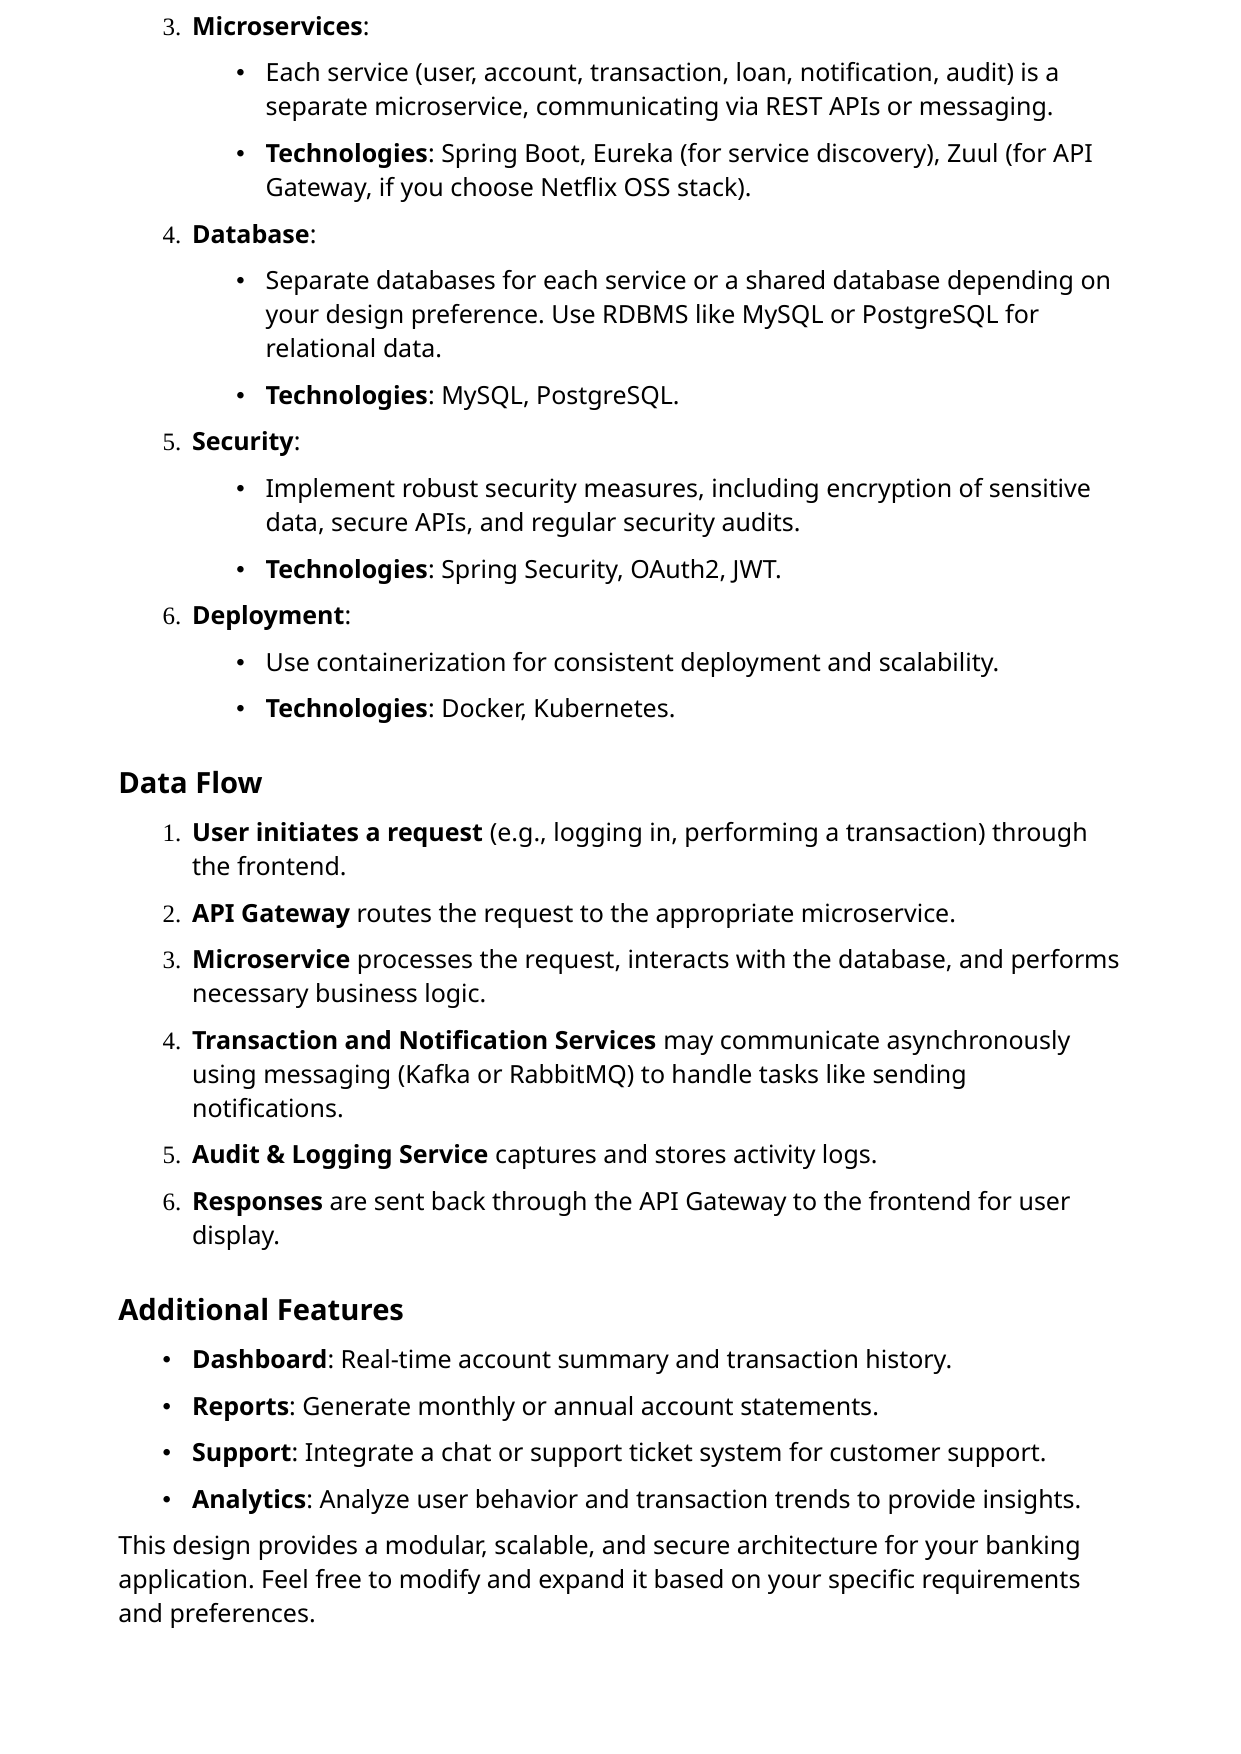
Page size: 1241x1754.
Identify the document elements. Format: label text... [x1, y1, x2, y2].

list User initiates a request (e.g., logging in, performing a transaction) through the frontend. [162, 815, 1122, 883]
list Support: Integrate a chat or support ticket system for customer support. [162, 1435, 1122, 1469]
list Deployment: [162, 598, 1122, 632]
list Technologies: Spring Boot, Eureka (for service discovery), Zuul (for API Gateway, if you choose Netflix OSS stack). [236, 136, 1122, 204]
list Each service (user, account, transaction, loan, notification, audit) is a separate microservice, communicating via REST APIs or messaging. [236, 55, 1122, 123]
list Technologies: Docker, Kubernetes. [236, 691, 1122, 725]
list Audit & Logging Service captures and stores activity logs. [162, 1137, 1122, 1171]
subtitle Additional Features [118, 1289, 1122, 1329]
list Database: [162, 216, 1122, 250]
list Security: [162, 424, 1122, 458]
subtitle Data Flow [118, 762, 1122, 802]
list Implement robust security measures, including encryption of sensitive data, secure APIs, and regular security audits. [236, 471, 1122, 539]
list Microservices: [162, 8, 1122, 42]
list Technologies: Spring Security, OAuth2, JWT. [236, 551, 1122, 585]
list Transaction and Notification Services may communicate asynchronously using messaging (Kafka or RabbitMQ) to handle tasks like sending notifications. [162, 1022, 1122, 1125]
list Analytics: Analyze user behavior and transaction trends to provide insights. [162, 1481, 1122, 1515]
list Technologies: MySQL, PostgreSQL. [236, 377, 1122, 412]
list Responses are sent back through the API Gateway to the frontend for user display. [162, 1184, 1122, 1252]
list Microservice processes the request, interacts with the database, and performs necessary business logic. [162, 942, 1122, 1010]
text This design provides a modular, scalable, and secure architecture for your banking application. Feel free to modify and expand it based on your specific requirements and preferences. [118, 1528, 1122, 1630]
list Dashboard: Real-time account summary and transaction history. [162, 1342, 1122, 1376]
list Reports: Generate monthly or annual account statements. [162, 1388, 1122, 1422]
list API Gateway routes the request to the appropriate microservice. [162, 895, 1122, 929]
list Separate databases for each service or a shared database depending on your design preference. Use RDBMS like MySQL or PostgreSQL for relational data. [236, 263, 1122, 365]
list Use containerization for consistent deployment and scalability. [236, 644, 1122, 678]
